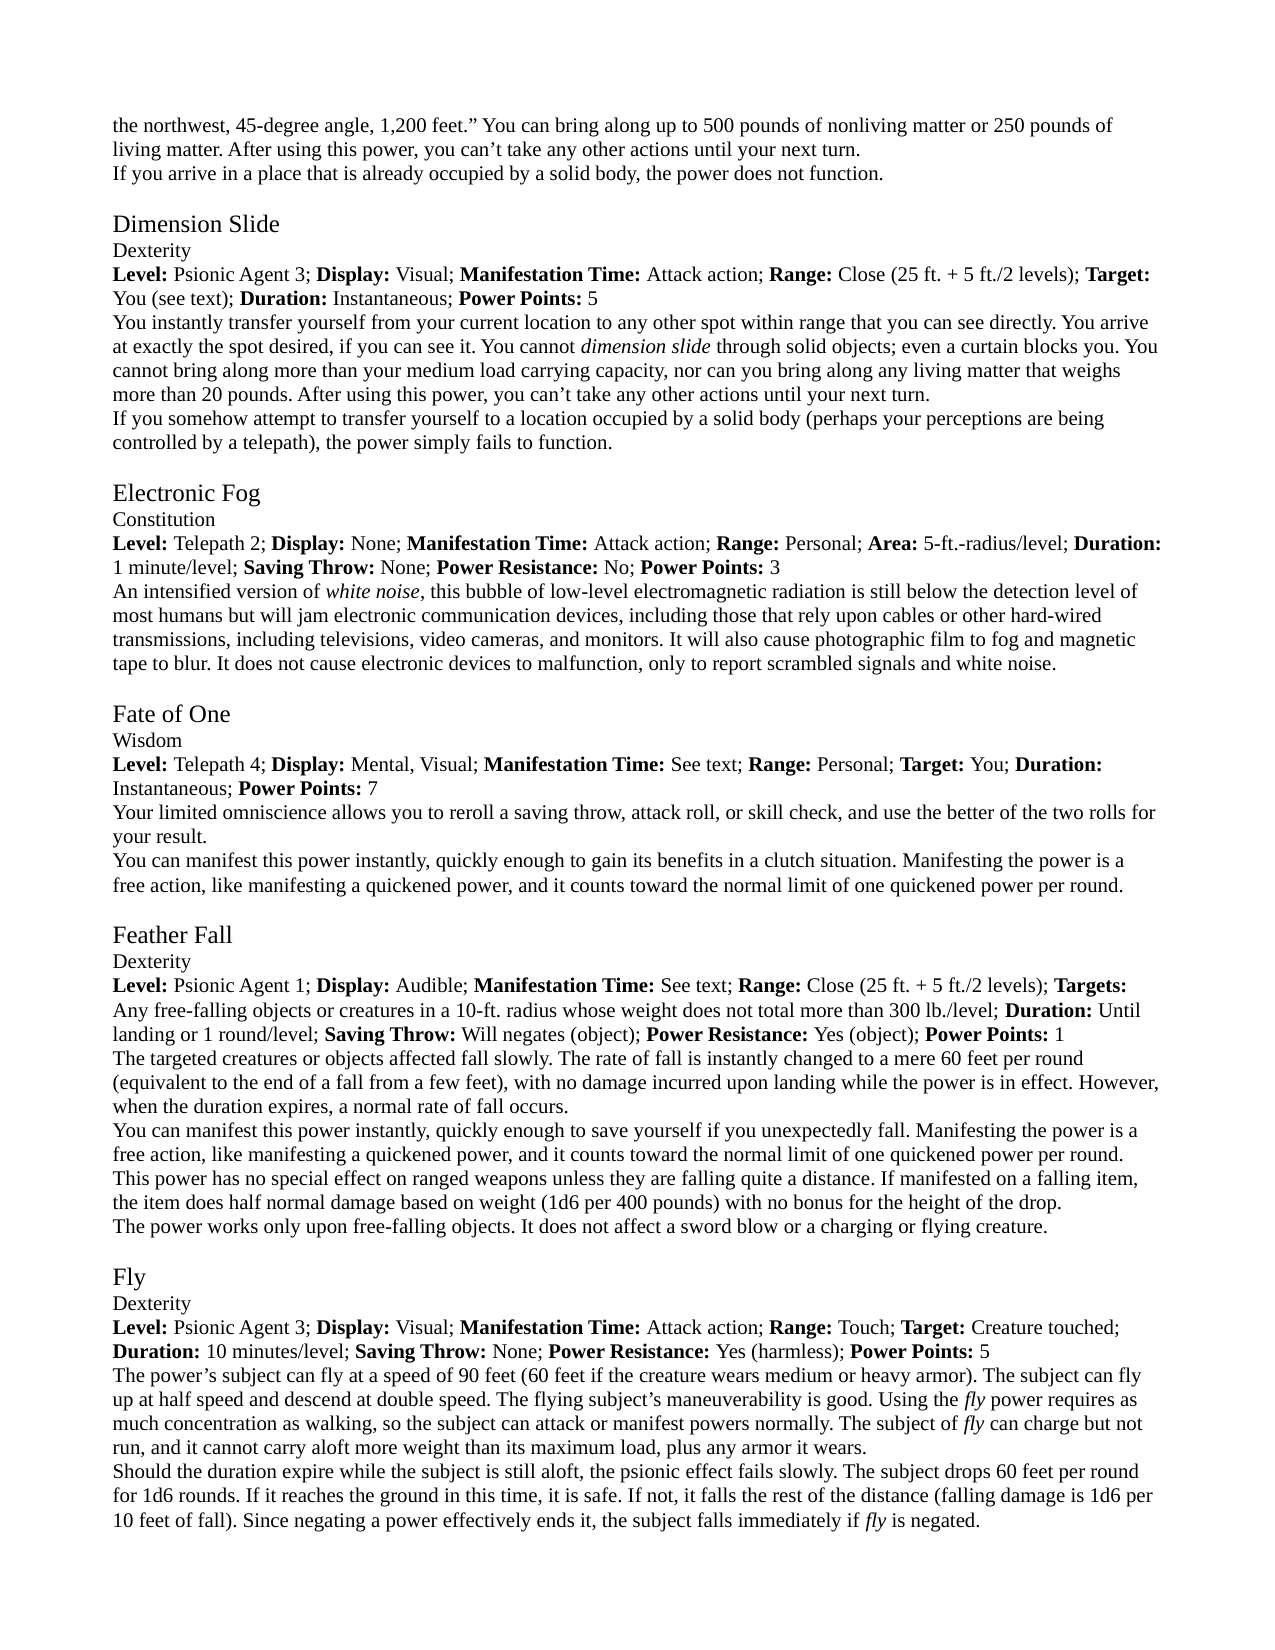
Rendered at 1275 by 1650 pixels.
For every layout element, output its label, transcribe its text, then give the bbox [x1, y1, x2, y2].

text Dimension Slide [112, 209, 1162, 237]
text Feather Fall [112, 921, 1162, 949]
text You can manifest this power instantly, quickly enough to save yourself if you unexpectedly fall. Manifesting the power is a free action, like manifesting a quickened power, and it counts toward the normal limit of one quickened power per round. [112, 1118, 1162, 1166]
text You can manifest this power instantly, quickly enough to gain its benefits in a clutch situation. Manifesting the power is a free action, like manifesting a quickened power, and it counts toward the normal limit of one quickened power per round. [112, 848, 1162, 897]
text Dexterity [112, 1291, 1162, 1315]
text Level: Psionic Agent 1; Display: Audible; Manifestation Time: See text; Range: Close (25 ft. + 5 ft./2 levels); Targets: Any free-falling objects or creatures in a 10-ft. radius whose weight does not total more than 300 lb./level; Duration: Until landing or 1 round/level; Saving Throw: Will negates (object); Power Resistance: Yes (object); Power Points: 1 [112, 973, 1162, 1046]
text The power’s subject can fly at a speed of 90 feet (60 feet if the creature wears medium or heavy armor). The subject can fly up at half speed and descend at double speed. The flying subject’s maneuverability is good. Using the fly power requires as much concentration as walking, so the subject can attack or manifest powers normally. The subject of fly can charge but not run, and it cannot carry aloft more weight than its maximum load, plus any armor it wears. [112, 1363, 1162, 1459]
text Your limited omniscience allows you to reroll a saving throw, attack roll, or skill check, and use the better of the two rolls for your result. [112, 800, 1162, 848]
text Level: Telepath 4; Display: Mental, Visual; Manifestation Time: See text; Range: Personal; Target: You; Duration: Instantaneous; Power Points: 7 [112, 752, 1162, 800]
text Dexterity [112, 237, 1162, 262]
text Level: Psionic Agent 3; Display: Visual; Manifestation Time: Attack action; Range: Close (25 ft. + 5 ft./2 levels); Target: You (see text); Duration: Instantaneous; Power Points: 5 [112, 262, 1162, 310]
text Dexterity [112, 949, 1162, 973]
text Should the duration expire while the subject is still aloft, the psionic effect fails slowly. The subject drops 60 feet per round for 1d6 rounds. If it reaches the ground in this time, it is safe. If not, it falls the rest of the distance (falling damage is 1d6 per 10 feet of fall). Since negating a power effectively ends it, the subject falls immediately if fly is negated. [112, 1459, 1162, 1532]
text Fly [112, 1262, 1162, 1291]
text Constitution [112, 507, 1162, 531]
text the northwest, 45-degree angle, 1,200 feet.” You can bring along up to 500 pounds of nonliving matter or 250 pounds of living matter. After using this power, you can’t take any other actions until your next turn. [112, 112, 1162, 161]
text If you somehow attempt to transfer yourself to a location occupied by a solid body (perhaps your perceptions are being controlled by a telepath), the power simply fails to function. [112, 406, 1162, 454]
text Fate of One [112, 699, 1162, 728]
text Level: Psionic Agent 3; Display: Visual; Manifestation Time: Attack action; Range: Touch; Target: Creature touched; Duration: 10 minutes/level; Saving Throw: None; Power Resistance: Yes (harmless); Power Points: 5 [112, 1315, 1162, 1363]
text If you arrive in a place that is already occupied by a solid body, the power does not function. [112, 161, 1162, 185]
text This power has no special effect on ranged weapons unless they are falling quite a distance. If manifested on a falling item, the item does half normal damage based on weight (1d6 per 400 pounds) with no bonus for the height of the drop. [112, 1166, 1162, 1214]
text You instantly transfer yourself from your current location to any other spot within range that you can see directly. You arrive at exactly the spot desired, if you can see it. You cannot dimension slide through solid objects; even a curtain blocks you. You cannot bring along more than your medium load carrying capacity, nor can you bring along any living matter that weighs more than 20 pounds. After using this power, you can’t take any other actions until your next turn. [112, 310, 1162, 406]
text The power works only upon free-falling objects. It does not affect a sword blow or a charging or flying creature. [112, 1214, 1162, 1238]
text The targeted creatures or objects affected fall slowly. The rate of fall is instantly changed to a mere 60 feet per round (equivalent to the end of a fall from a few feet), with no damage incurred upon landing while the power is in effect. However, when the duration expires, a normal rate of fall occurs. [112, 1046, 1162, 1118]
text Electronic Fog [112, 478, 1162, 507]
text Wisdom [112, 728, 1162, 752]
text An intensified version of white noise, this bubble of low-level electromagnetic radiation is still below the detection level of most humans but will jam electronic communication devices, including those that rely upon cables or other hard-wired transmissions, including televisions, video cameras, and monitors. It will also cause photographic film to fog and magnetic tape to blur. It does not cause electronic devices to malfunction, only to report scrambled signals and white noise. [112, 579, 1162, 675]
text Level: Telepath 2; Display: None; Manifestation Time: Attack action; Range: Personal; Area: 5-ft.-radius/level; Duration: 1 minute/level; Saving Throw: None; Power Resistance: No; Power Points: 3 [112, 531, 1162, 579]
